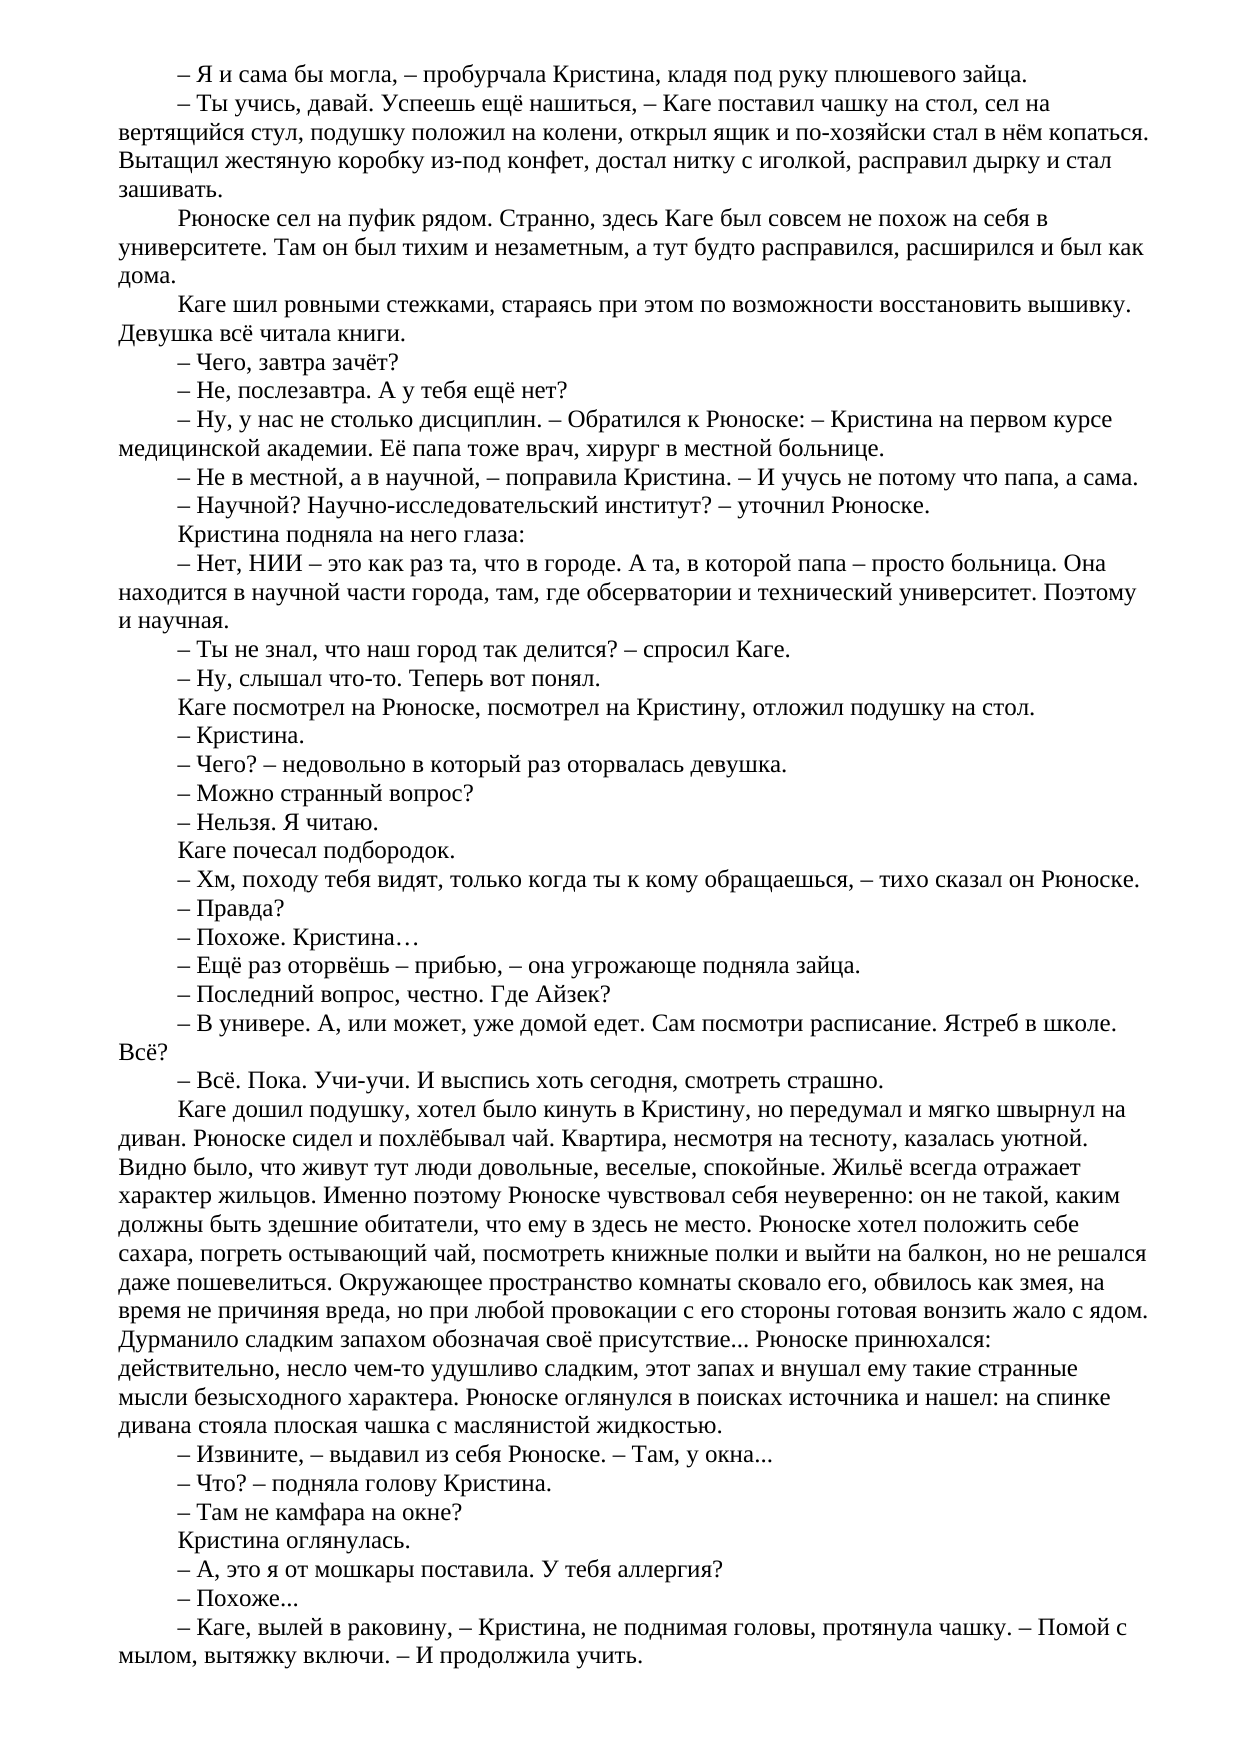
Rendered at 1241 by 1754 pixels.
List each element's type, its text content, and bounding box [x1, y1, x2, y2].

text – Я и сама бы могла, – пробурчала Кристина, кладя под руку плюшевого зайца. [118, 59, 1152, 88]
text – Ну, у нас не столько дисциплин. – Обратился к Рюноске: – Кристина на первом курсе медицинской академии. Её папа тоже врач, хирург в местной больнице. [118, 404, 1152, 462]
text – Чего, завтра зачёт? [118, 347, 1152, 375]
text – Ты не знал, что наш город так делится? – спросил Каге. [118, 634, 1152, 663]
text – Кристина. [118, 720, 1152, 749]
text – Всё. Пока. Учи-учи. И выспись хоть сегодня, смотреть страшно. [118, 1065, 1152, 1094]
text Рюноске сел на пуфик рядом. Странно, здесь Каге был совсем не похож на себя в университете. Там он был тихим и незаметным, а тут будто расправился, расширился и был как дома. [118, 203, 1152, 289]
text – Ты учись, давай. Успеешь ещё нашиться, – Каге поставил чашку на стол, сел на вертящийся стул, подушку положил на колени, открыл ящик и по-хозяйски стал в нём копаться. Вытащил жестяную коробку из-под конфет, достал нитку с иголкой, расправил дырку и стал зашивать. [118, 88, 1152, 203]
text – Что? – подняла голову Кристина. [118, 1468, 1152, 1497]
text – Чего? – недовольно в который раз оторвалась девушка. [118, 749, 1152, 778]
text – Последний вопрос, честно. Где Айзек? [118, 979, 1152, 1008]
text – Можно странный вопрос? [118, 778, 1152, 807]
text Кристина оглянулась. [118, 1525, 1152, 1554]
text – Не, послезавтра. А у тебя ещё нет? [118, 375, 1152, 404]
text Каге дошил подушку, хотел было кинуть в Кристину, но передумал и мягко швырнул на диван. Рюноске сидел и похлёбывал чай. Квартира, несмотря на тесноту, казалась уютной. Видно было, что живут тут люди довольные, веселые, спокойные. Жильё всегда отражает характер жильцов. Именно поэтому Рюноске чувствовал себя неуверенно: он не такой, каким должны быть здешние обитатели, что ему в здесь не место. Рюноске хотел положить себе сахара, погреть остывающий чай, посмотреть книжные полки и выйти на балкон, но не решался даже пошевелиться. Окружающее пространство комнаты сковало его, обвилось как змея, на время не причиняя вреда, но при любой провокации с его стороны готовая вонзить жало с ядом. Дурманило сладким запахом обозначая своё присутствие... Рюноске принюхался: действительно, несло чем-то удушливо сладким, этот запах и внушал ему такие странные мысли безысходного характера. Рюноске оглянулся в поисках источника и нашел: на спинке дивана стояла плоская чашка с маслянистой жидкостью. [118, 1094, 1152, 1439]
text Кристина подняла на него глаза: [118, 519, 1152, 548]
text – В универе. А, или может, уже домой едет. Сам посмотри расписание. Ястреб в школе. Всё? [118, 1008, 1152, 1065]
text – Не в местной, а в научной, – поправила Кристина. – И учусь не потому что папа, а сама. [118, 462, 1152, 490]
text – Похоже. Кристина… [118, 922, 1152, 950]
text – Научной? Научно-исследовательский институт? – уточнил Рюноске. [118, 490, 1152, 519]
text – Там не камфара на окне? [118, 1497, 1152, 1525]
text – Каге, вылей в раковину, – Кристина, не поднимая головы, протянула чашку. – Помой с мылом, вытяжку включи. – И продолжила учить. [118, 1612, 1152, 1669]
text – Ну, слышал что-то. Теперь вот понял. [118, 663, 1152, 692]
text Каге шил ровными стежками, стараясь при этом по возможности восстановить вышивку. Девушка всё читала книги. [118, 289, 1152, 347]
text – Похоже... [118, 1583, 1152, 1612]
text Каге почесал подбородок. [118, 835, 1152, 864]
text – А, это я от мошкары поставила. У тебя аллергия? [118, 1554, 1152, 1583]
text – Хм, походу тебя видят, только когда ты к кому обращаешься, – тихо сказал он Рюноске. [118, 864, 1152, 893]
text – Извините, – выдавил из себя Рюноске. – Там, у окна... [118, 1439, 1152, 1468]
text – Нельзя. Я читаю. [118, 807, 1152, 835]
text – Правда? [118, 893, 1152, 922]
text Каге посмотрел на Рюноске, посмотрел на Кристину, отложил подушку на стол. [118, 692, 1152, 720]
text – Ещё раз оторвёшь – прибью, – она угрожающе подняла зайца. [118, 950, 1152, 979]
text – Нет, НИИ – это как раз та, что в городе. А та, в которой папа – просто больница. Она находится в научной части города, там, где обсерватории и технический университет. Поэтому и научная. [118, 548, 1152, 634]
